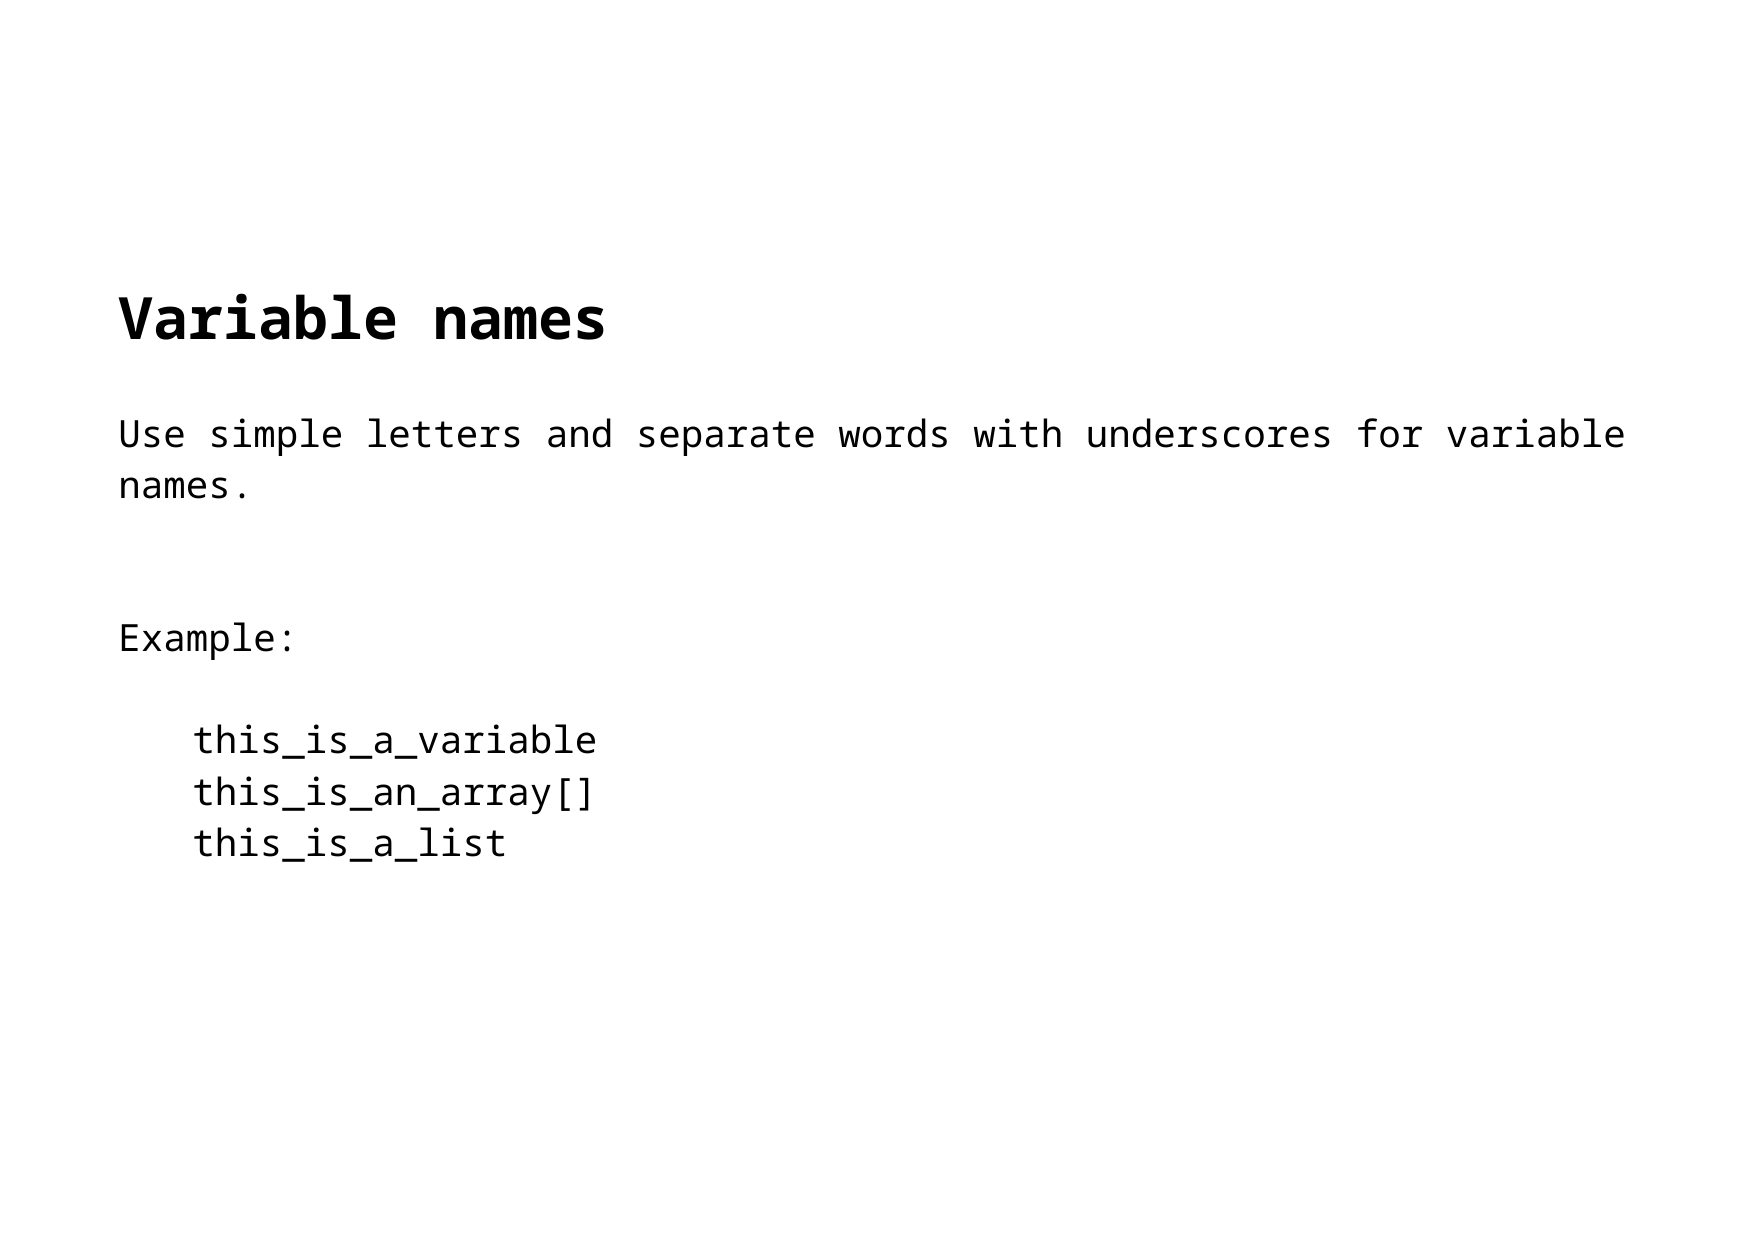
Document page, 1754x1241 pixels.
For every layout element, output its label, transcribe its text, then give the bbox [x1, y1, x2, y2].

text Variable names [118, 277, 1636, 357]
text this_is_a_list [118, 816, 1636, 867]
text this_is_an_array[] [118, 765, 1636, 816]
text Example: [118, 612, 1636, 663]
text this_is_a_variable [118, 714, 1636, 765]
text Use simple letters and separate words with underscores for variable names. [118, 408, 1636, 510]
